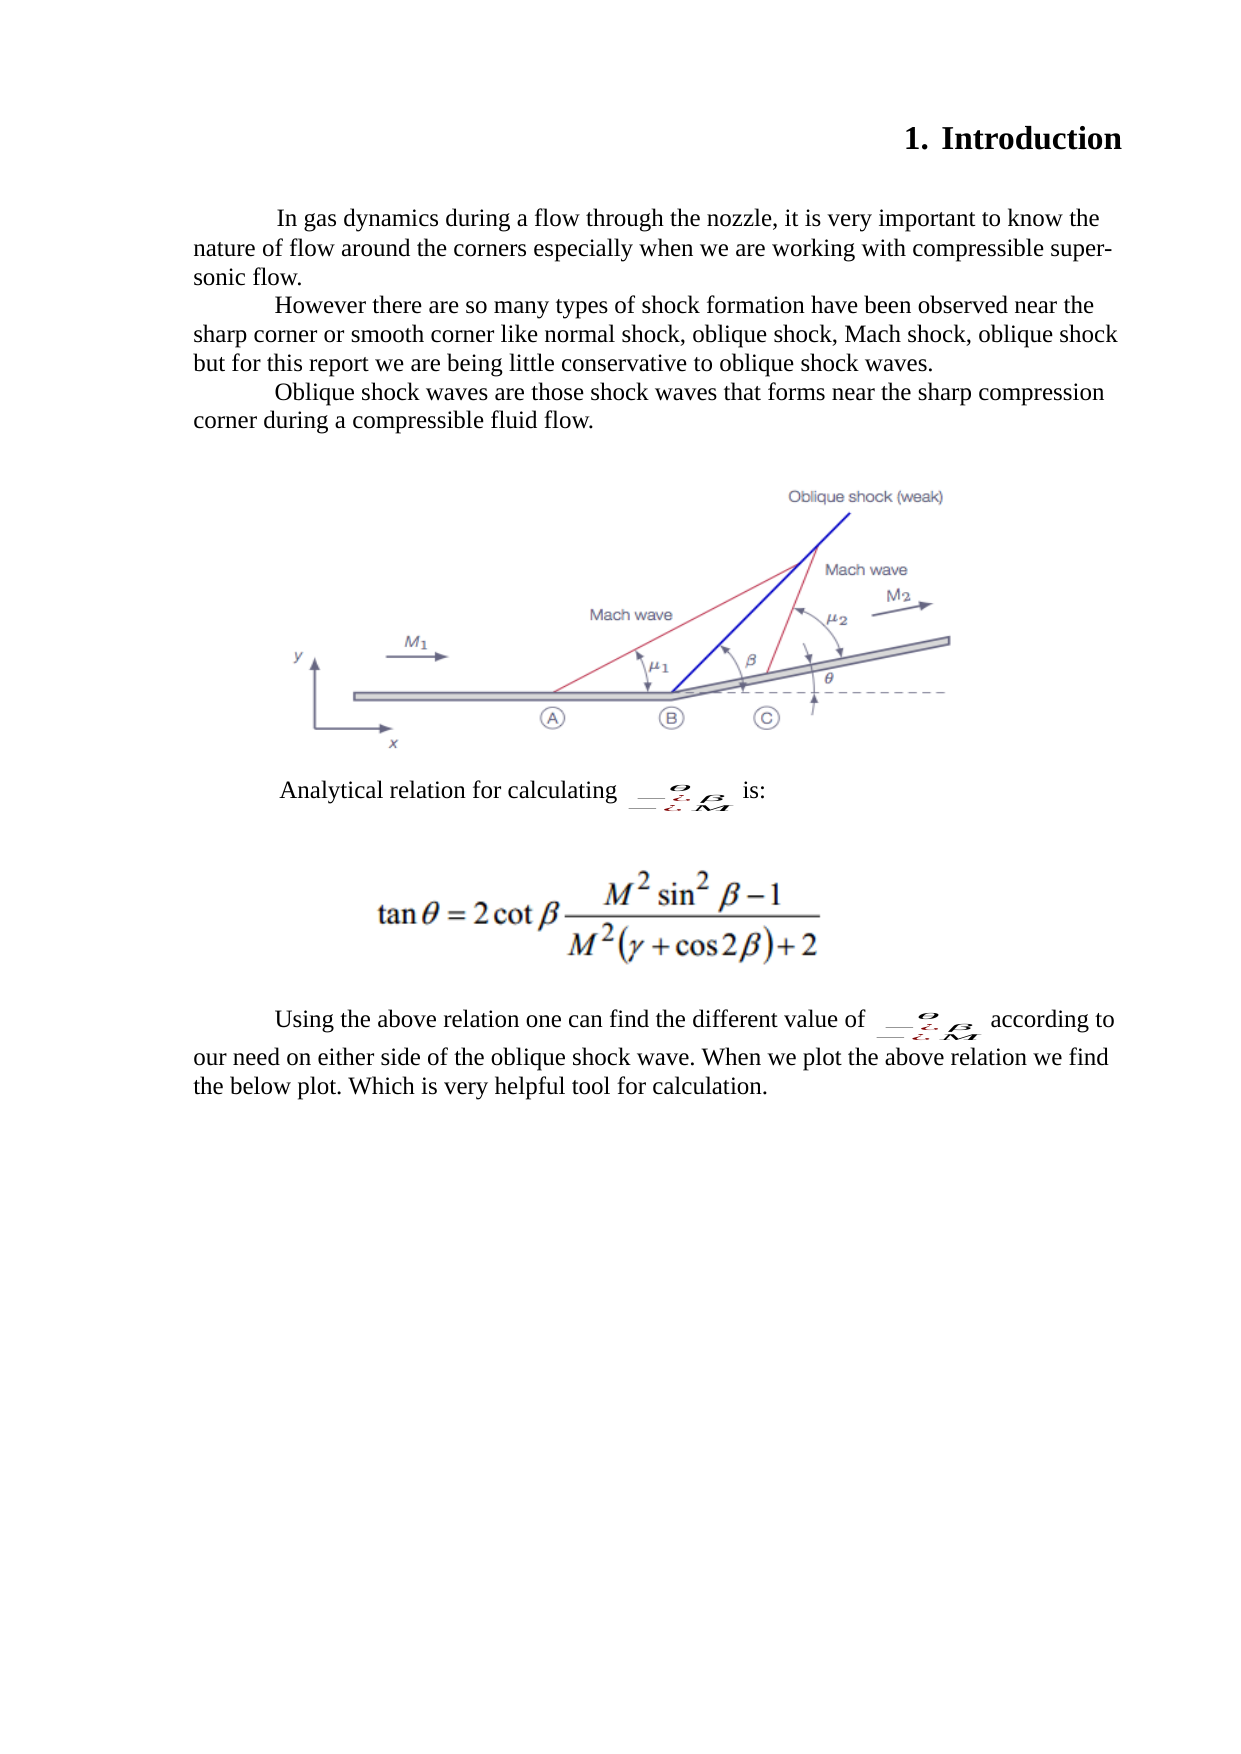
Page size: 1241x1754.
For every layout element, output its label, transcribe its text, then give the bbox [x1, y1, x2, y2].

text Using the above relation one can find the different value of according to our need on either side of the oblique shock wave. When we plot the above relation we find the below plot. Which is very helpful tool for calculation. [193, 1004, 1122, 1099]
text However there are so many types of shock formation have been observed near the sharp corner or smooth corner like normal shock, oblique shock, Mach shock, oblique shock but for this report we are being little conservative to oblique shock waves. [193, 291, 1122, 377]
text Oblique shock waves are those shock waves that forms near the sharp compression corner during a compressible fluid flow. [193, 377, 1122, 434]
text In gas dynamics during a flow through the nozzle, it is very important to know the nature of flow around the corners especially when we are working with compressible super-sonic flow. [193, 195, 1122, 291]
list Introduction [156, 118, 1122, 156]
text Analytical relation for calculating is: [193, 775, 1122, 813]
